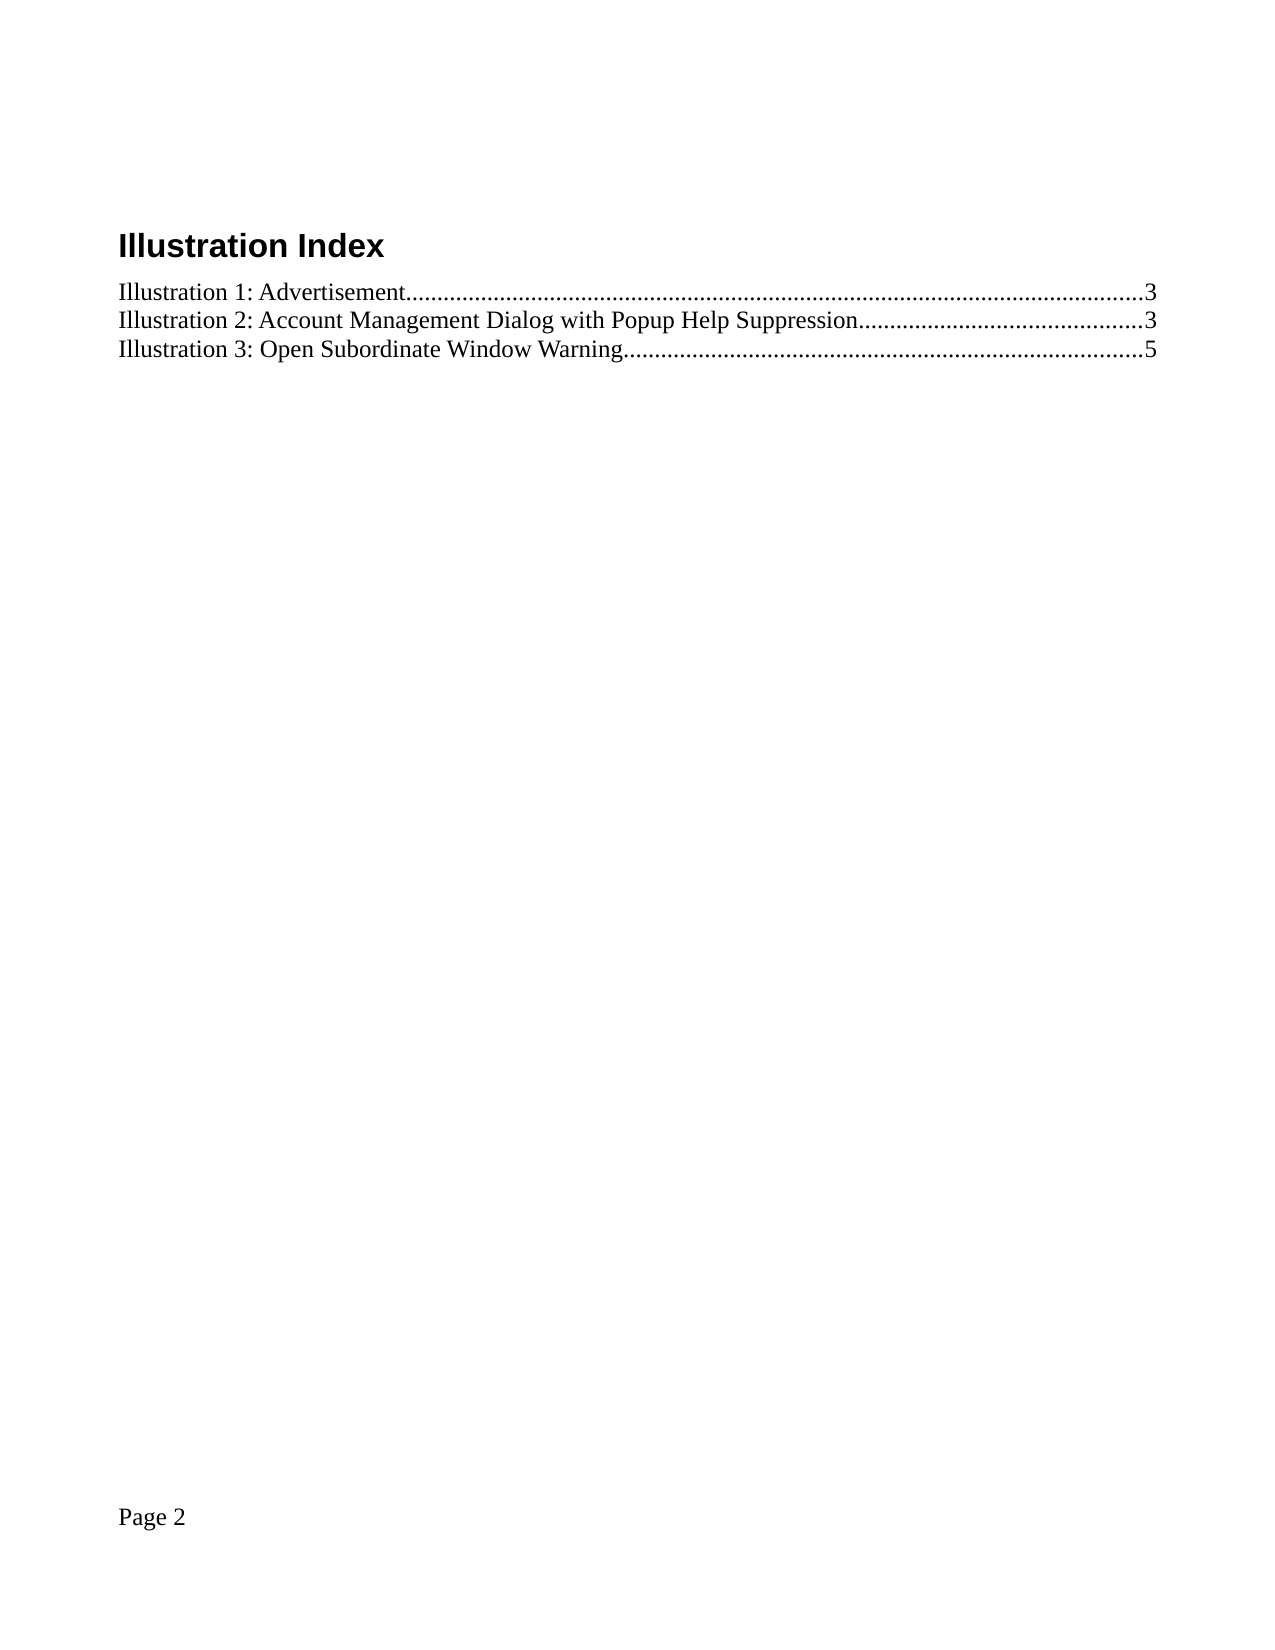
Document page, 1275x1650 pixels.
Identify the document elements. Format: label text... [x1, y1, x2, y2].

text Illustration 3: Open Subordinate Window Warning 5 [118, 334, 1157, 363]
text Illustration 1: Advertisement 3 [118, 277, 1157, 305]
text Illustration 2: Account Management Dialog with Popup Help Suppression 3 [118, 305, 1157, 334]
subtitle Illustration Index [118, 226, 1157, 264]
